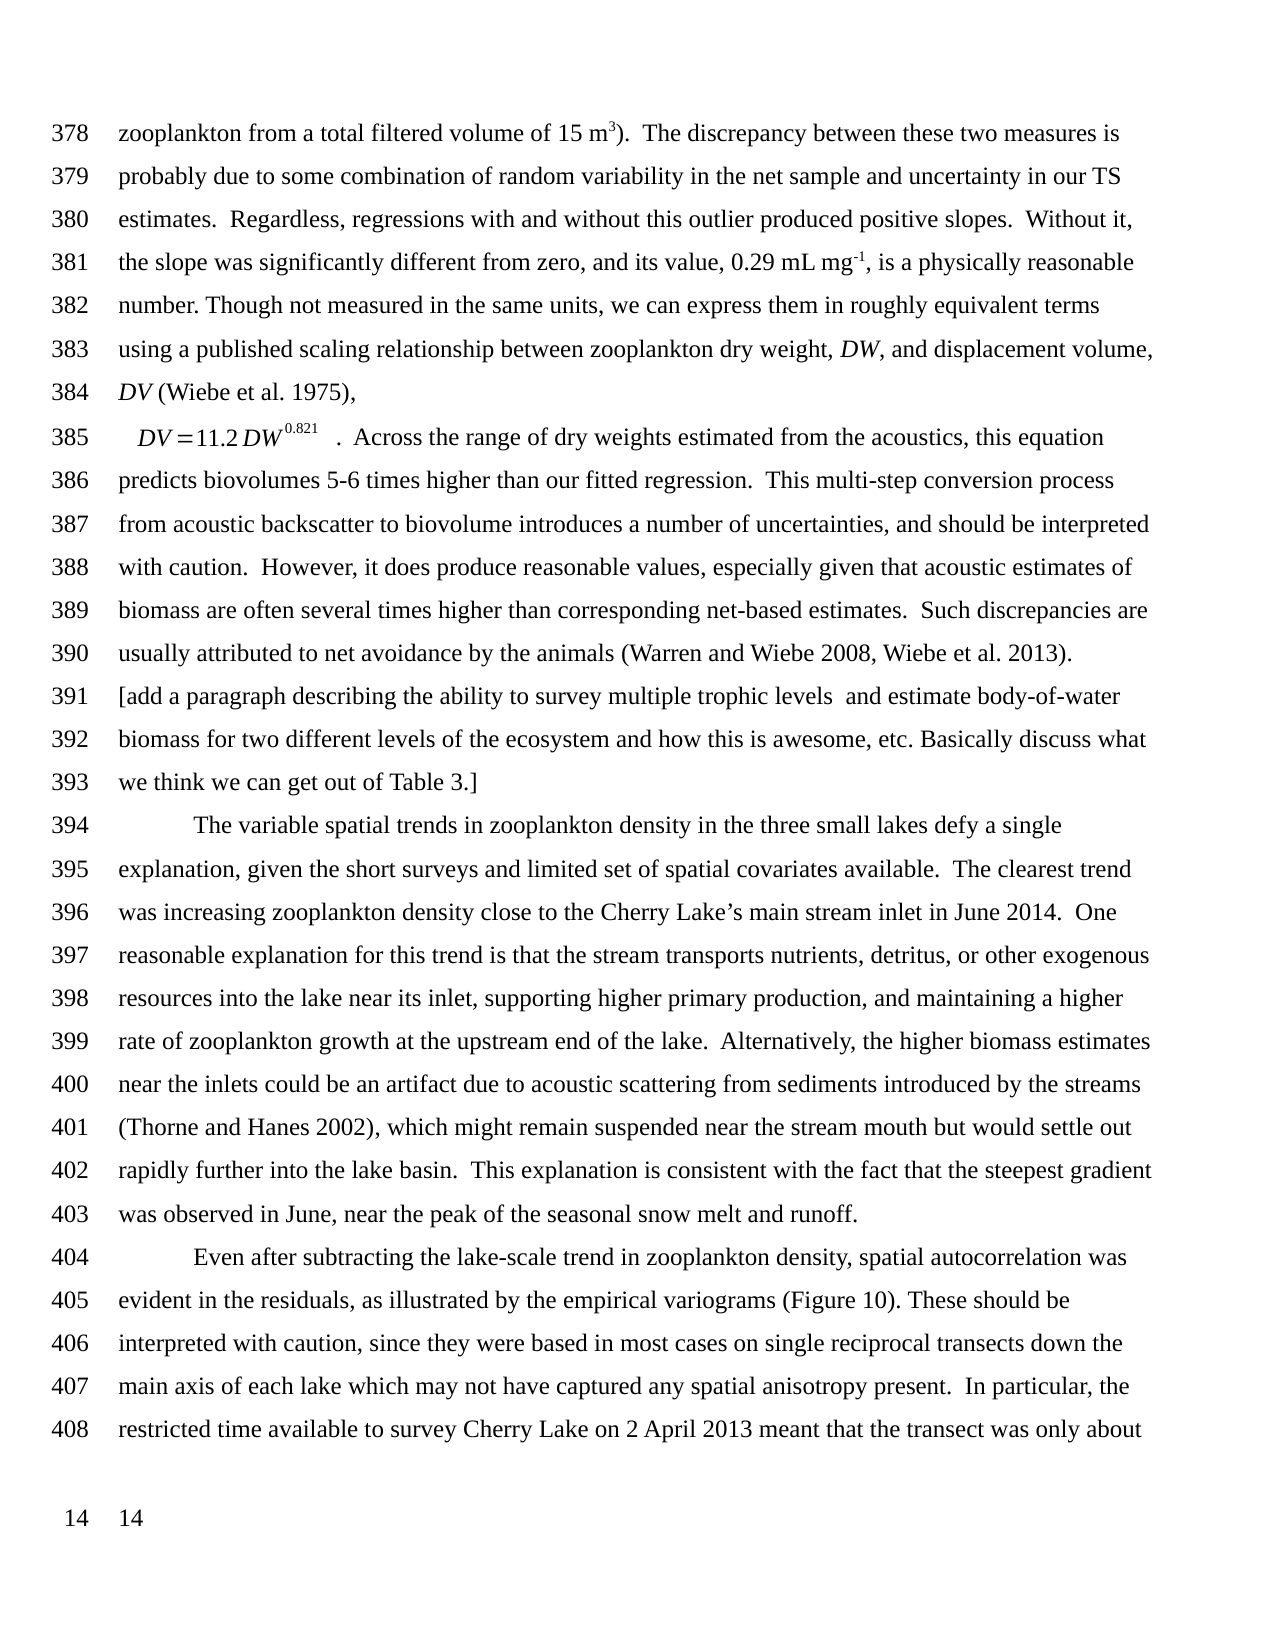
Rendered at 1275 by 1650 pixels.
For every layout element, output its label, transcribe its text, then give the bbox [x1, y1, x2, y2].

text [add a paragraph describing the ability to survey multiple trophic levels and estimate body-of-water biomass for two different levels of the ecosystem and how this is awesome, etc. Basically discuss what we think we can get out of Table 3.] [118, 681, 1157, 796]
text . Across the range of dry weights estimated from the acoustics, this equation predicts biovolumes 5-6 times higher than our fitted regression. This multi-step conversion process from acoustic backscatter to biovolume introduces a number of uncertainties, and should be interpreted with caution. However, it does produce reasonable values, especially given that acoustic estimates of biomass are often several times higher than corresponding net-based estimates. Such discrepancies are usually attributed to net avoidance by the animals (Warren and Wiebe 2008, Wiebe et al. 2013)⁠. [118, 420, 1157, 667]
text Even after subtracting the lake-scale trend in zooplankton density, spatial autocorrelation was evident in the residuals, as illustrated by the empirical variograms (Figure 10). These should be interpreted with caution, since they were based in most cases on single reciprocal transects down the main axis of each lake which may not have captured any spatial anisotropy present. In particular, the restricted time available to survey Cherry Lake on 2 April 2013 meant that the transect was only about [118, 1242, 1157, 1443]
text The variable spatial trends in zooplankton density in the three small lakes defy a single explanation, given the short surveys and limited set of spatial covariates available. The clearest trend was increasing zooplankton density close to the Cherry Lake’s main stream inlet in June 2014. One reasonable explanation for this trend is that the stream transports nutrients, detritus, or other exogenous resources into the lake near its inlet, supporting higher primary production, and maintaining a higher rate of zooplankton growth at the upstream end of the lake. Alternatively, the higher biomass estimates near the inlets could be an artifact due to acoustic scattering from sediments introduced by the streams (Thorne and Hanes 2002)⁠, which might remain suspended near the stream mouth but would settle out rapidly further into the lake basin. This explanation is consistent with the fact that the steepest gradient was observed in June, near the peak of the seasonal snow melt and runoff. [118, 811, 1157, 1227]
text zooplankton from a total filtered volume of 15 m3). The discrepancy between these two measures is probably due to some combination of random variability in the net sample and uncertainty in our TS estimates. Regardless, regressions with and without this outlier produced positive slopes. Without it, the slope was significantly different from zero, and its value, 0.29 mL mg-1, is a physically reasonable number. Though not measured in the same units, we can express them in roughly equivalent terms using a published scaling relationship between zooplankton dry weight, DW, and displacement volume, DV (Wiebe et al. 1975)⁠, [118, 118, 1157, 406]
